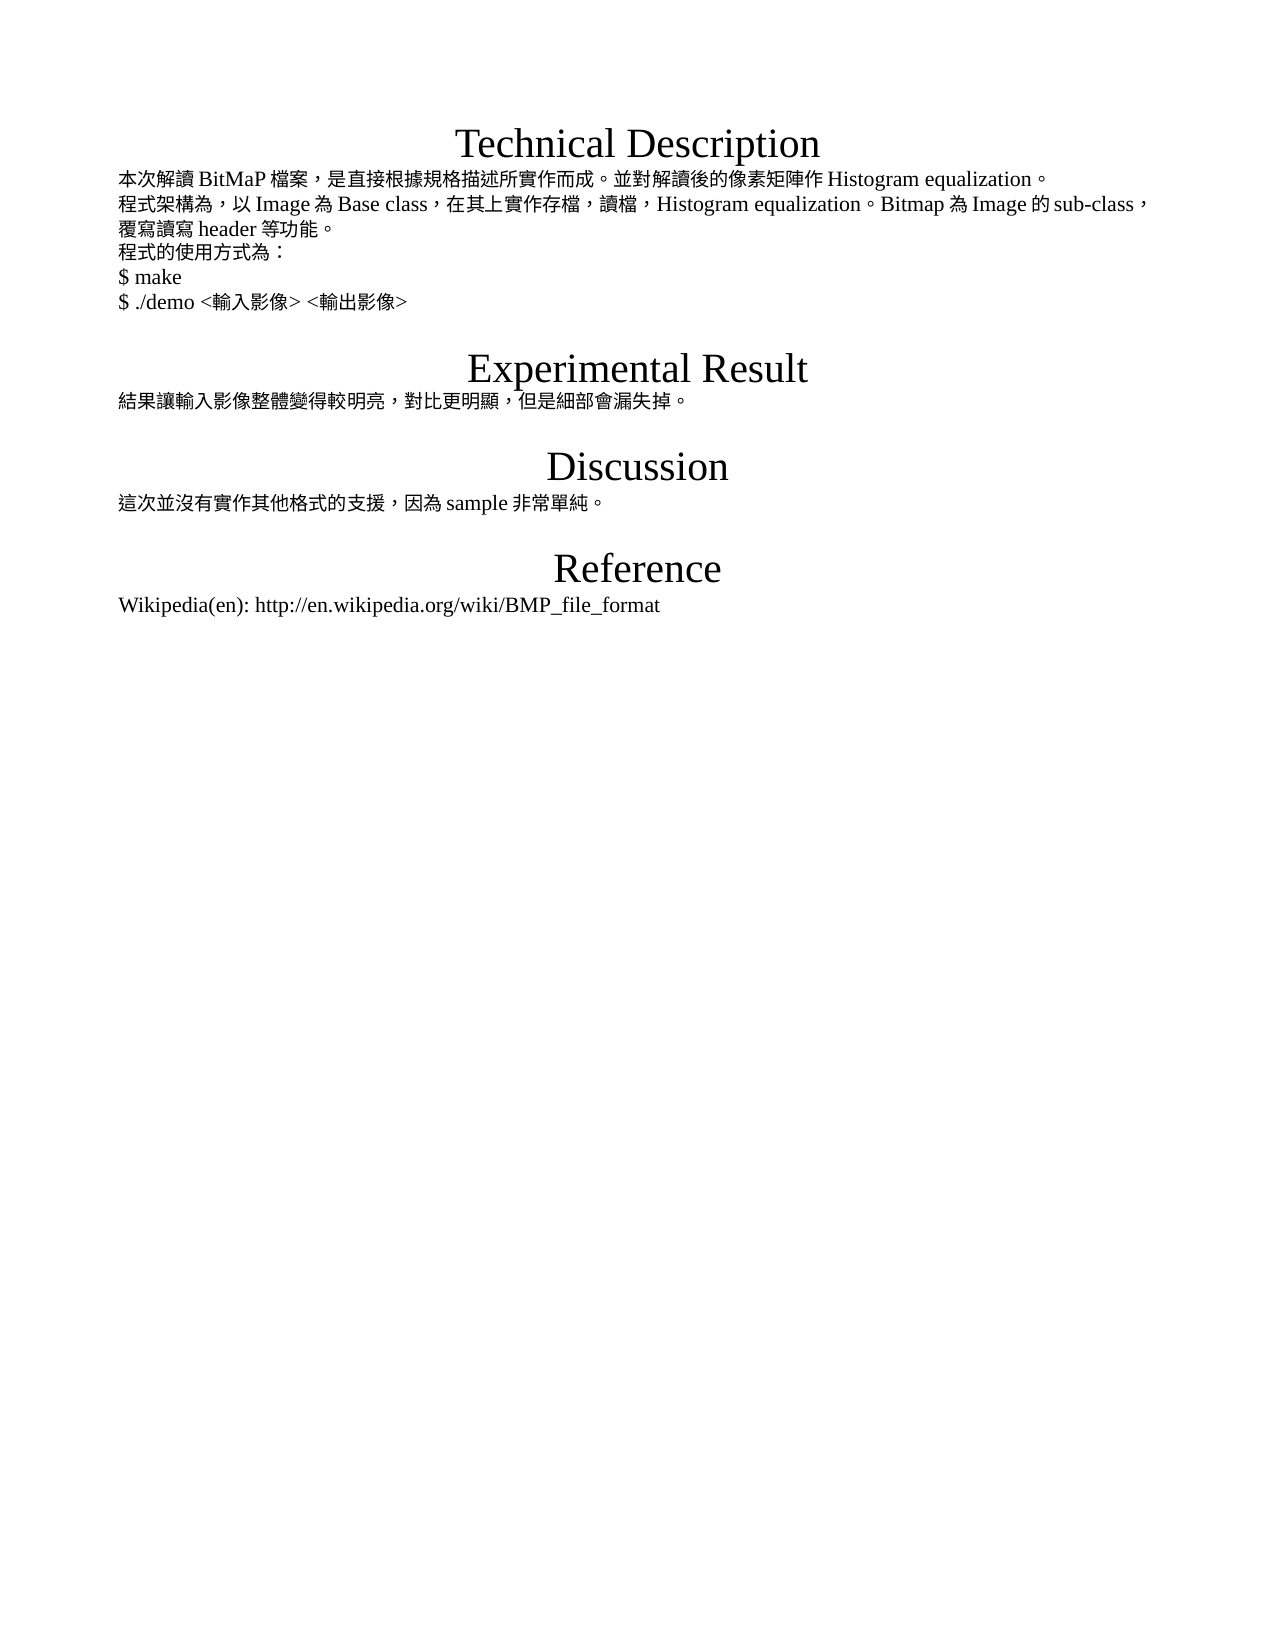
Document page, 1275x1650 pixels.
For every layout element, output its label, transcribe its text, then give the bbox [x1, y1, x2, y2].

text 這次並沒有實作其他格式的支援，因為sample非常單純。 [118, 490, 1157, 515]
text $ ./demo <輸入影像> <輸出影像> [118, 289, 1157, 314]
text Discussion [118, 442, 1157, 490]
text $ make [118, 264, 1157, 289]
text Technical Description [118, 118, 1157, 166]
text 結果讓輸入影像整體變得較明亮，對比更明顯，但是細部會漏失掉。 [118, 391, 1157, 413]
text Experimental Result [118, 343, 1157, 391]
text Reference [118, 544, 1157, 592]
text 程式的使用方式為： [118, 242, 1157, 264]
text 程式架構為，以Image為Base class，在其上實作存檔，讀檔，Histogram equalization。Bitmap為Image的sub-class，覆寫讀寫header等功能。 [118, 191, 1157, 242]
text 本次解讀BitMaP檔案，是直接根據規格描述所實作而成。並對解讀後的像素矩陣作Histogram equalization。 [118, 166, 1157, 191]
text Wikipedia(en): http://en.wikipedia.org/wiki/BMP_file_format [118, 592, 1157, 617]
